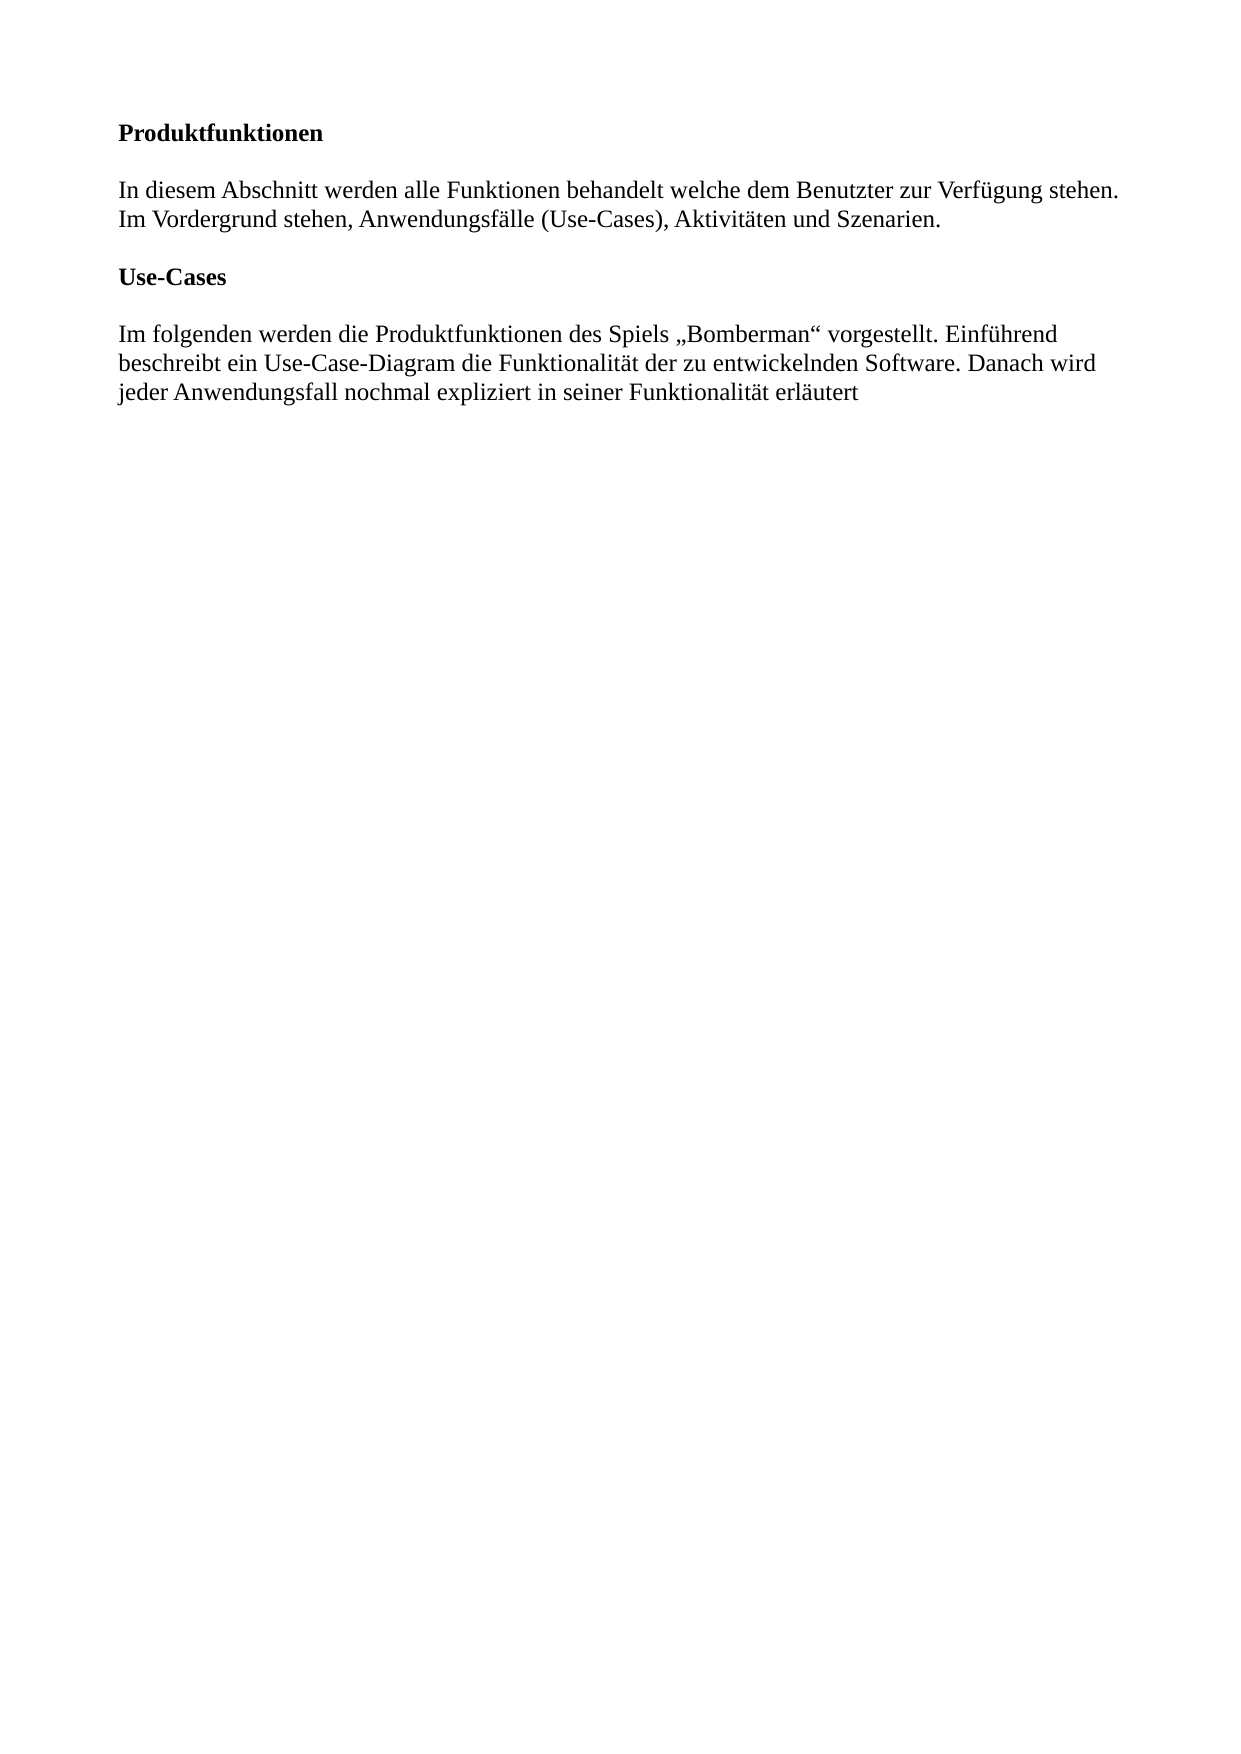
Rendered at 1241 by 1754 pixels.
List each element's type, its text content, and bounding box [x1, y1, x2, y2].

text Produktfunktionen [118, 118, 1122, 147]
text Use-Cases [118, 262, 1122, 291]
text Im folgenden werden die Produktfunktionen des Spiels „Bomberman“ vorgestellt. Einführend beschreibt ein Use-Case-Diagram die Funktionalität der zu entwickelnden Software. Danach wird jeder Anwendungsfall nochmal expliziert in seiner Funktionalität erläutert [118, 319, 1122, 406]
text In diesem Abschnitt werden alle Funktionen behandelt welche dem Benutzter zur Verfügung stehen. Im Vordergrund stehen, Anwendungsfälle (Use-Cases), Aktivitäten und Szenarien. [118, 176, 1122, 233]
